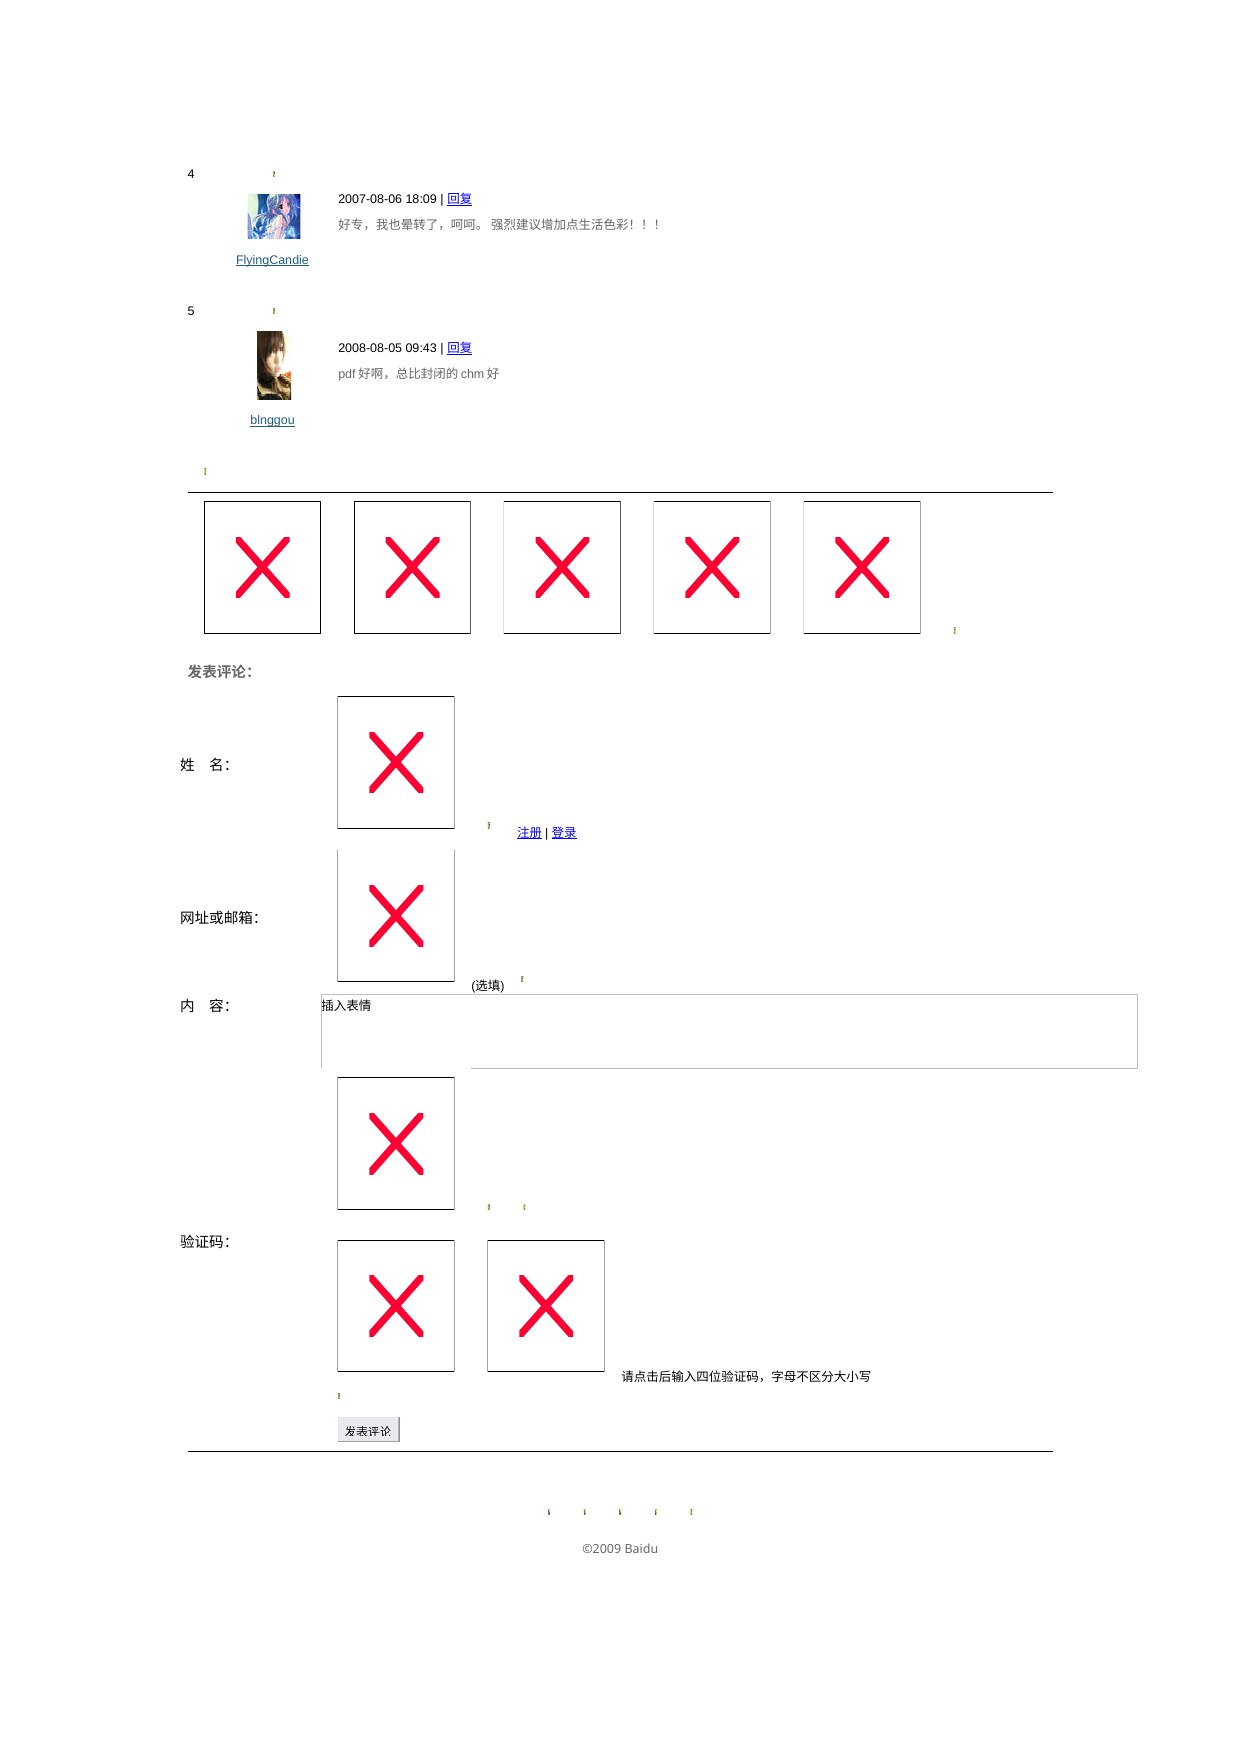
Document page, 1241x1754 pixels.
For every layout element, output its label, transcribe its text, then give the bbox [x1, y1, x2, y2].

table_header 注册 | 登录 *姓名最长为50字节 [321, 687, 1148, 841]
table_cell [180, 1408, 321, 1454]
table_header 5 [188, 299, 231, 427]
table_cell 验证码： [180, 1231, 321, 1408]
table_cell (选填) [321, 841, 1148, 994]
picture [247, 194, 301, 239]
table_cell [322, 1049, 1137, 1067]
table_header [1038, 1486, 1053, 1500]
table_cell 请点击后输入四位验证码，字母不区分大小写 看不清? [321, 1231, 1148, 1408]
table_cell 内 容： [180, 994, 321, 1231]
text 发表评论： [187, 655, 1053, 687]
table_cell [321, 994, 1148, 1231]
table_header [322, 995, 1137, 1047]
table_header 2008-08-05 09:43 | 回复 pdf好啊，总比封闭的chm好 [317, 299, 1053, 427]
table_header [203, 1486, 1038, 1500]
table_header 2007-08-06 18:09 | 回复 好专，我也晕转了，呵呵。 强烈建议增加点生活色彩！！！ [317, 162, 1053, 267]
table_header [188, 1486, 202, 1500]
table_header 插入表情 [322, 995, 371, 1014]
table_header FlyingCandie [231, 162, 317, 267]
table_cell 取消回复 [321, 1408, 1148, 1454]
table_cell 网址或邮箱： [180, 841, 321, 994]
text ©2009 Baidu [187, 1533, 1053, 1565]
table_header blnggou [231, 299, 317, 427]
table_header 4 [188, 162, 231, 267]
picture [257, 331, 292, 400]
table_header 姓 名： [180, 687, 321, 841]
